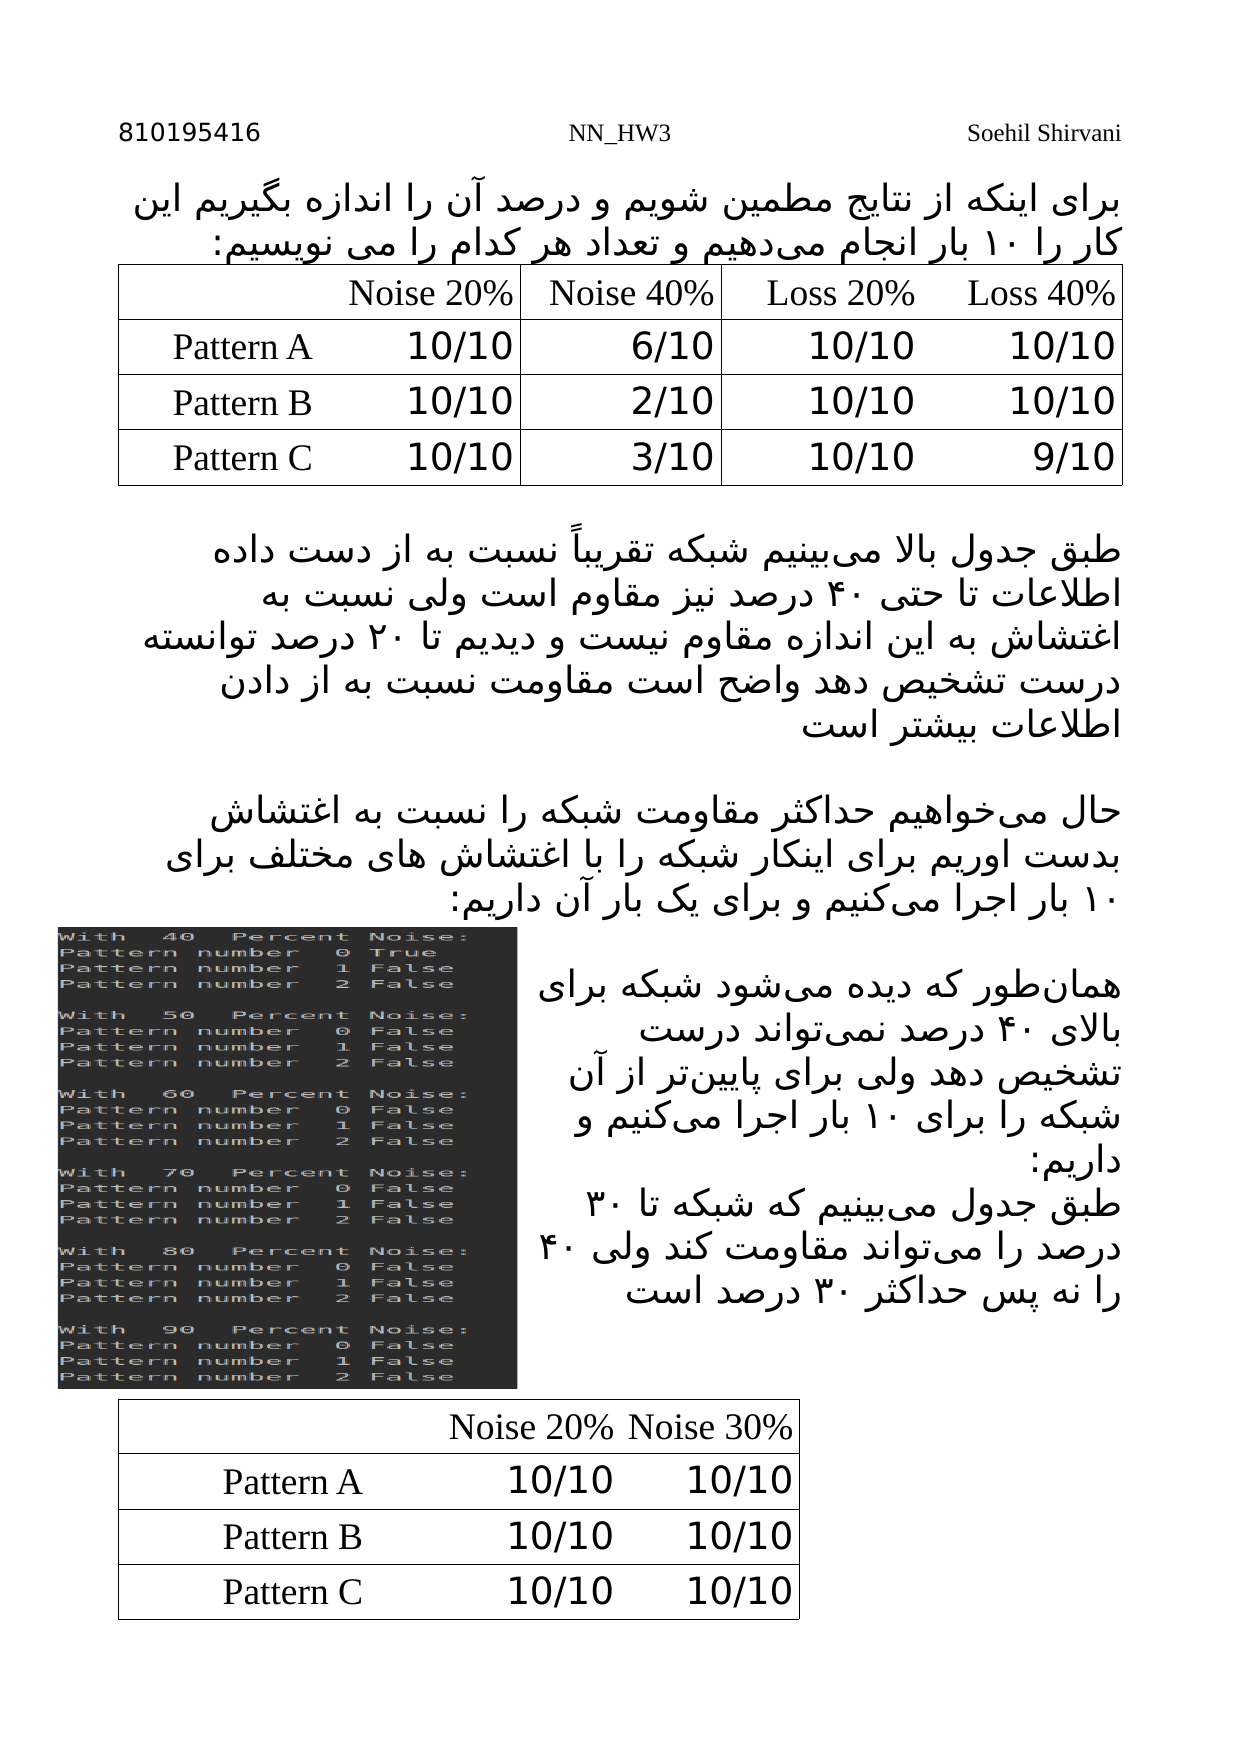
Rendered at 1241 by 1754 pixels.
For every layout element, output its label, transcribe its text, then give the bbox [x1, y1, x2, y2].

text حال می‌خواهیم حداکثر مقاومت شبکه را نسبت به اغتشاش بدست اوریم برای اینکار شبکه را با اغتشاش های مختلف برای ۱۰ بار اجرا می‌کنیم و برای یک بار آن داریم: [118, 789, 1122, 920]
table_header Loss 40% [921, 265, 1122, 319]
text همان‌طور که دیده می‌شود شبکه برای [518, 963, 1122, 1007]
table_header Noise 20% [369, 1400, 620, 1453]
table_cell Pattern C [119, 1565, 369, 1619]
table_cell Pattern B [119, 1510, 369, 1564]
table_header [119, 1400, 369, 1453]
table_cell Pattern B [119, 375, 319, 429]
table_cell 10/10 [319, 430, 520, 484]
text طبق جدول بالا می‌بینیم شبکه تقریباً نسبت به از دست داده اطلاعات تا حتی ۴۰ درصد نیز مقاوم است ولی نسبت به اغتشاش به این اندازه مقاوم نیست و دیدیم تا ۲۰ درصد توانسته درست تشخیص دهد واضح است مقاومت نسبت به از دادن اطلاعات بیشتر است [118, 528, 1122, 746]
table_cell 10/10 [369, 1565, 620, 1619]
table_cell 10/10 [620, 1510, 799, 1564]
table_cell 6/10 [521, 320, 721, 374]
table_cell 10/10 [722, 320, 921, 374]
table_cell 2/10 [521, 375, 721, 429]
table_cell 10/10 [319, 320, 520, 374]
table_header [119, 265, 319, 319]
table_cell 10/10 [319, 375, 520, 429]
table_cell 10/10 [921, 320, 1122, 374]
table_cell 10/10 [620, 1565, 799, 1619]
table_cell 10/10 [921, 375, 1122, 429]
table_cell 10/10 [620, 1454, 799, 1508]
table_header Noise 30% [620, 1400, 799, 1453]
text شبکه را برای ۱۰ بار اجرا می‌کنیم و داریم: [518, 1094, 1122, 1181]
table_cell 10/10 [722, 430, 921, 484]
table_header Loss 20% [722, 265, 921, 319]
table_cell 3/10 [521, 430, 721, 484]
table_cell Pattern A [119, 1454, 369, 1508]
table_cell 10/10 [369, 1510, 620, 1564]
text برای اینکه از نتایج مطمین شویم و درصد آن را اندازه بگیریم این کار را ۱۰ بار انجام می‌دهیم و تعداد هر کدام را می نویسیم: [118, 177, 1122, 264]
table_cell Pattern C [119, 430, 319, 484]
table_cell 9/10 [921, 430, 1122, 484]
text بالای ۴۰ درصد نمی‌تواند درست تشخیص دهد ولی برای پایین‌تر از آن [518, 1007, 1122, 1094]
table_header Noise 40% [521, 265, 721, 319]
table_header Noise 20% [319, 265, 520, 319]
table_cell Pattern A [119, 320, 319, 374]
table_cell 10/10 [722, 375, 921, 429]
picture [57, 927, 518, 1389]
text طبق جدول می‌بینیم که شبکه تا ۳۰ درصد را می‌تواند مقاومت کند ولی ۴۰ را نه پس حداکثر ۳۰ درصد است [518, 1181, 1122, 1312]
table_cell 10/10 [369, 1454, 620, 1508]
